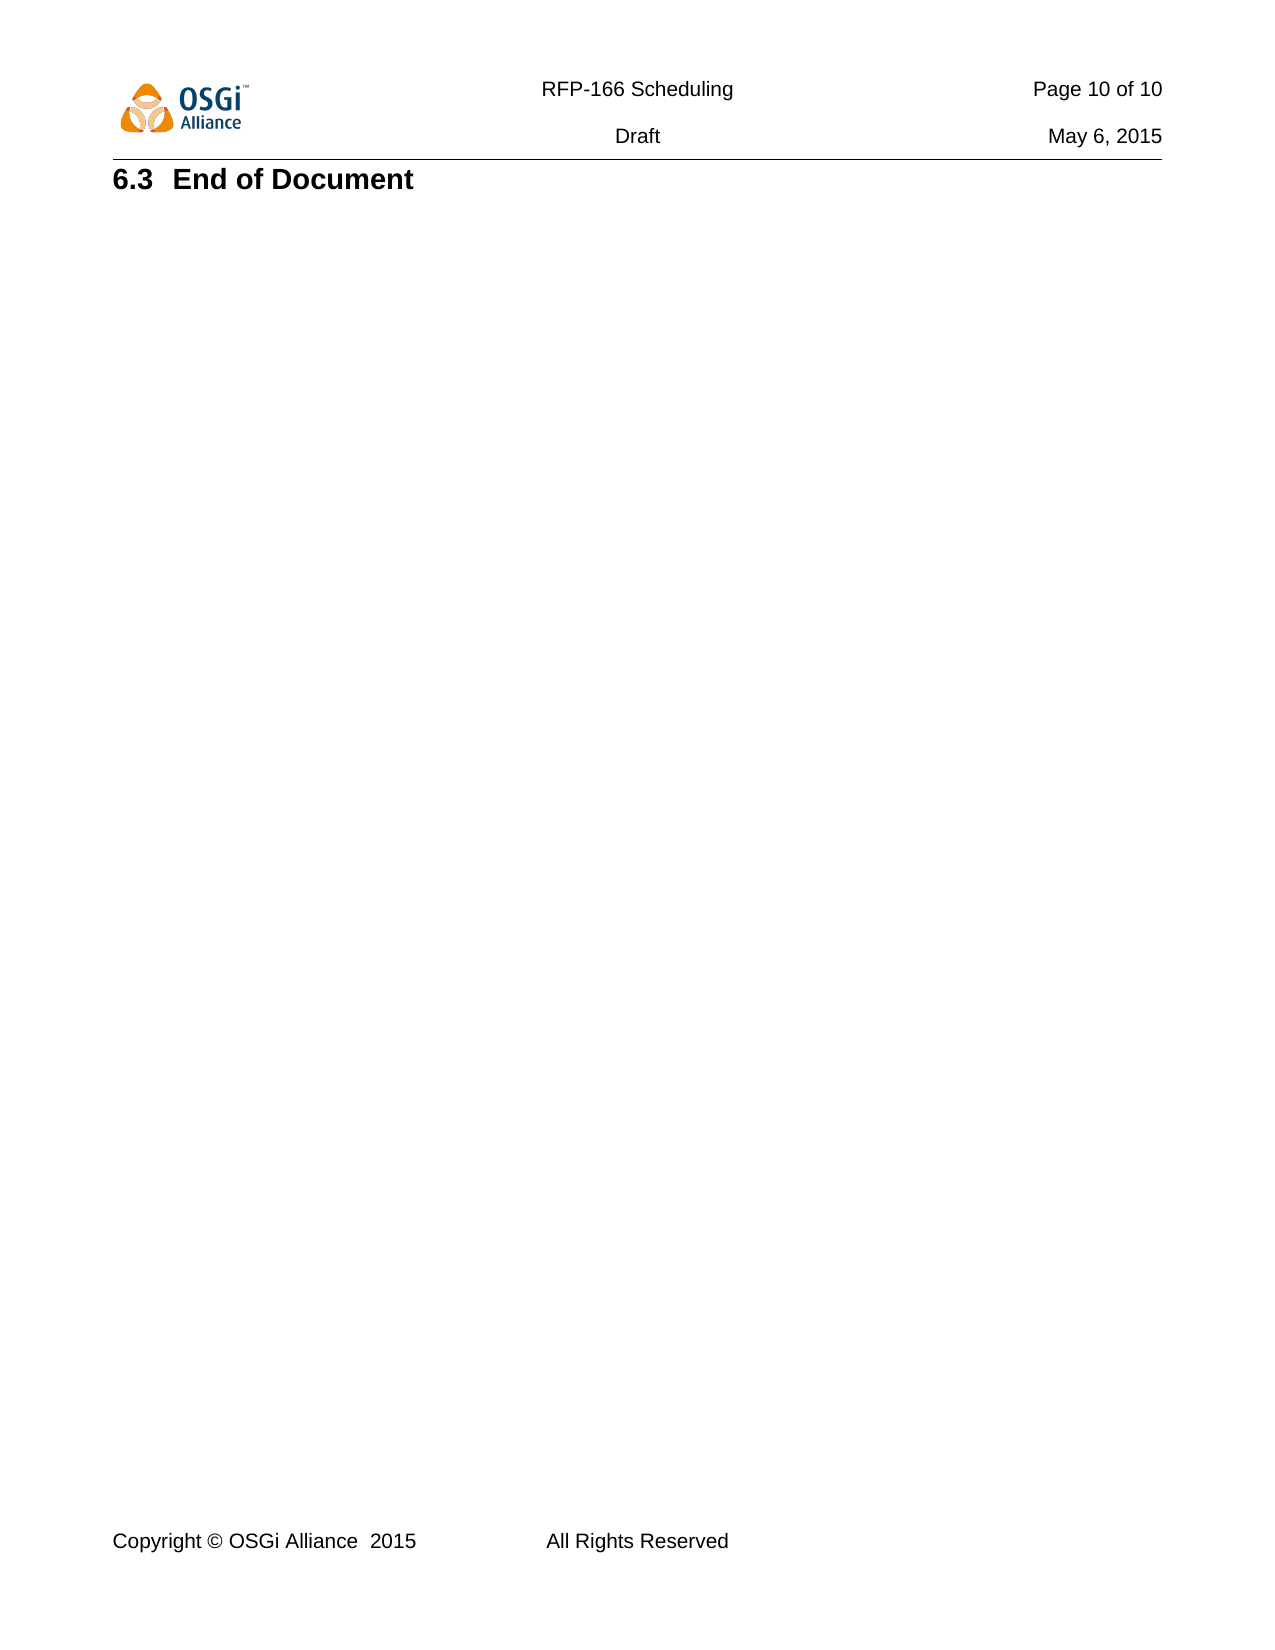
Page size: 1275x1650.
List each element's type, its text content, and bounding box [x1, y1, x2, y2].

subtitle End of Document [112, 160, 1162, 196]
picture [113, 76, 257, 140]
